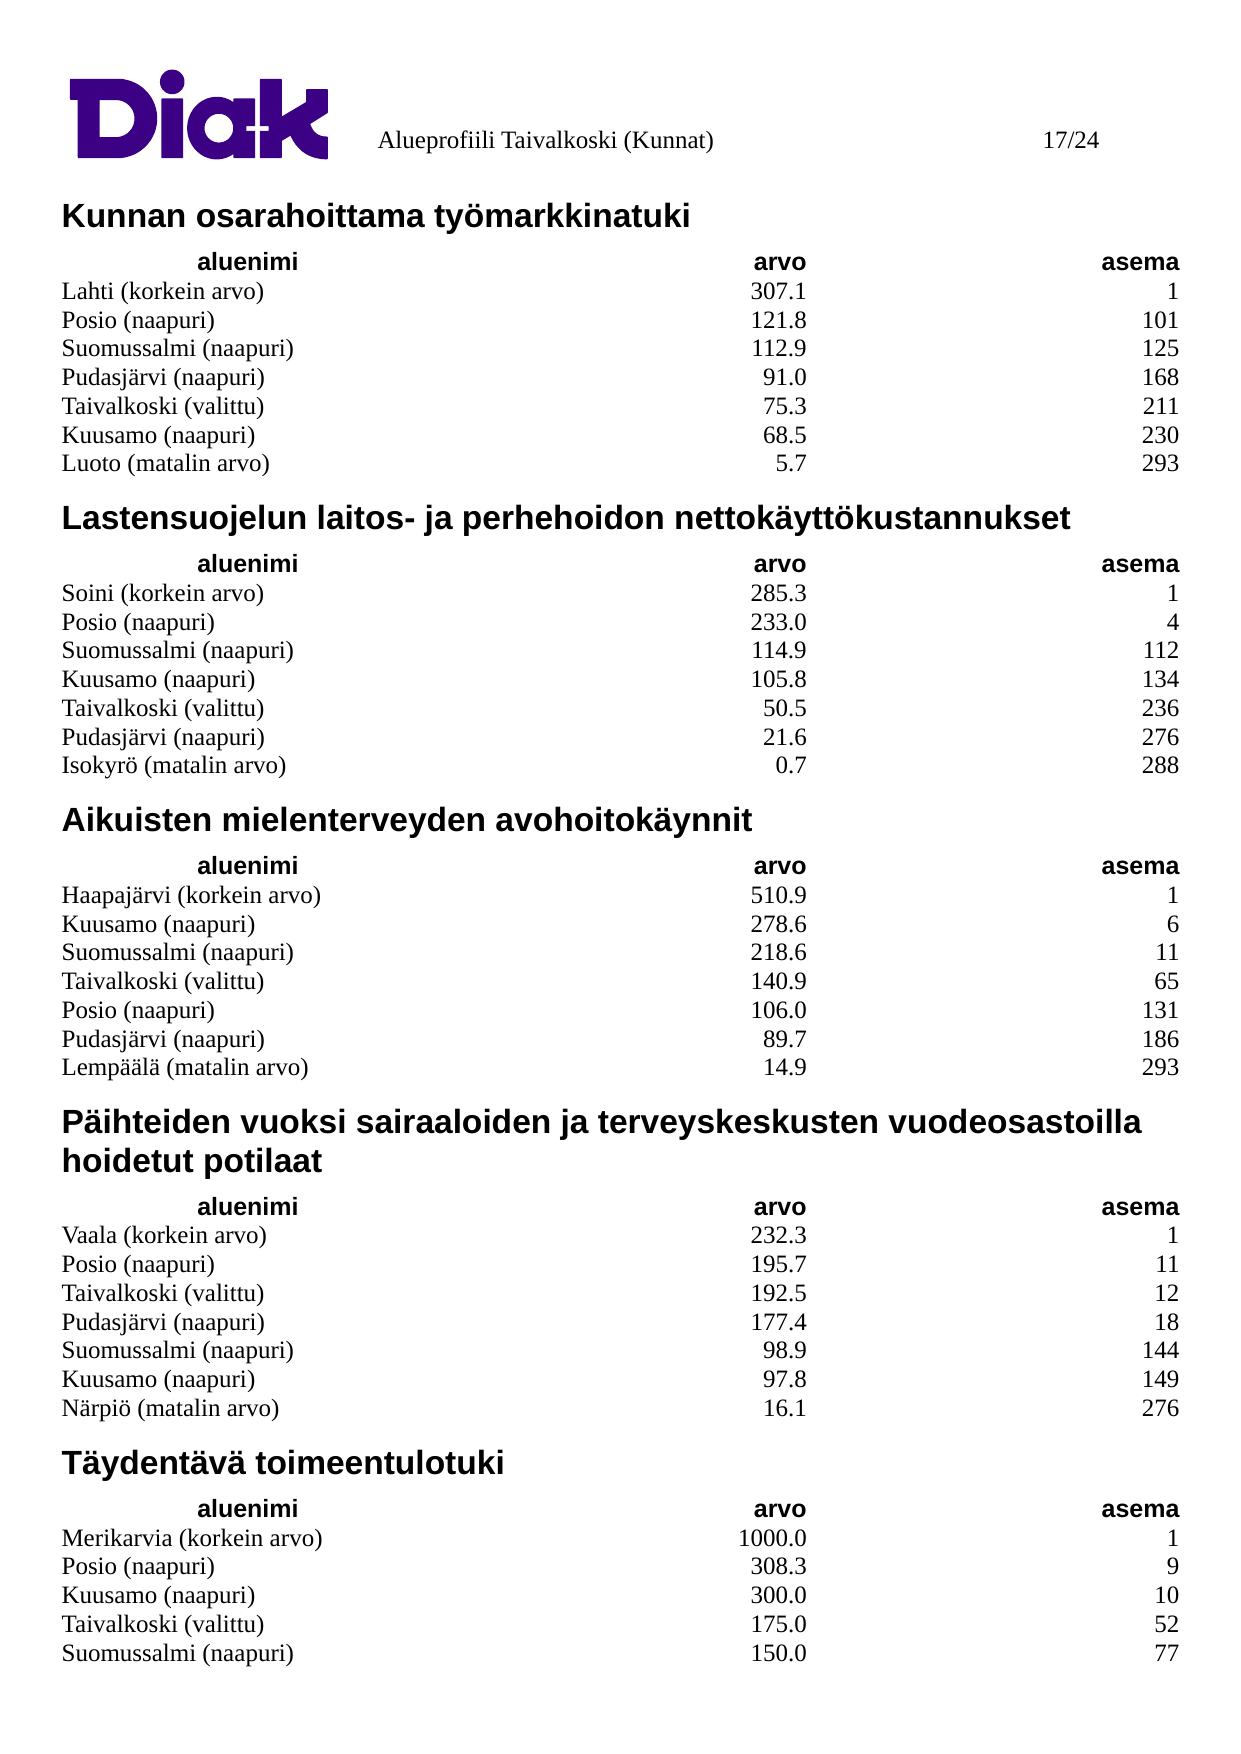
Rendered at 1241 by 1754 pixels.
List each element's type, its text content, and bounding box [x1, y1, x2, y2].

table_cell 9 [806, 1551, 1179, 1580]
subtitle Aikuisten mielenterveyden avohoitokäynnit [61, 800, 1179, 839]
table_cell 140.9 [434, 966, 806, 995]
table_cell 112 [806, 636, 1179, 664]
table_cell 98.9 [434, 1336, 806, 1364]
table_cell 149 [806, 1364, 1179, 1393]
table_cell Soini (korkein arvo) [61, 578, 434, 607]
table_cell 177.4 [434, 1307, 806, 1336]
table_cell 77 [806, 1638, 1179, 1666]
table_cell Posio (naapuri) [61, 607, 434, 636]
table_header asema [806, 549, 1179, 578]
table_header asema [806, 1494, 1179, 1523]
table_header arvo [434, 247, 806, 276]
table_cell 0.7 [434, 751, 806, 779]
table_cell 144 [806, 1336, 1179, 1364]
table_cell 89.7 [434, 1024, 806, 1052]
table_cell 121.8 [434, 305, 806, 333]
table_cell 101 [806, 305, 1179, 333]
table_cell 12 [806, 1278, 1179, 1307]
table_cell 276 [806, 1393, 1179, 1422]
table_cell Närpiö (matalin arvo) [61, 1393, 434, 1422]
table_header aluenimi [61, 247, 434, 276]
table_cell Kuusamo (naapuri) [61, 664, 434, 693]
table_cell Pudasjärvi (naapuri) [61, 1024, 434, 1052]
table_cell Taivalkoski (valittu) [61, 1609, 434, 1638]
table_cell Suomussalmi (naapuri) [61, 938, 434, 966]
table_cell 18 [806, 1307, 1179, 1336]
table_cell Lempäälä (matalin arvo) [61, 1053, 434, 1081]
table_cell 4 [806, 607, 1179, 636]
table_cell 16.1 [434, 1393, 806, 1422]
table_cell Vaala (korkein arvo) [61, 1221, 434, 1249]
table_cell 186 [806, 1024, 1179, 1052]
table_header aluenimi [61, 549, 434, 578]
table_cell 276 [806, 722, 1179, 751]
table_cell Lahti (korkein arvo) [61, 276, 434, 305]
table_cell Kuusamo (naapuri) [61, 909, 434, 937]
table_header asema [806, 247, 1179, 276]
table_cell Kuusamo (naapuri) [61, 1580, 434, 1609]
table_cell Posio (naapuri) [61, 1551, 434, 1580]
table_cell 293 [806, 1053, 1179, 1081]
table_cell 134 [806, 664, 1179, 693]
table_header aluenimi [61, 1192, 434, 1221]
table_cell 106.0 [434, 995, 806, 1024]
table_cell 293 [806, 449, 1179, 477]
table_cell 21.6 [434, 722, 806, 751]
table_header asema [806, 1192, 1179, 1221]
table_cell Isokyrö (matalin arvo) [61, 751, 434, 779]
table_cell Luoto (matalin arvo) [61, 449, 434, 477]
table_cell 65 [806, 966, 1179, 995]
table_cell 11 [806, 938, 1179, 966]
table_cell 211 [806, 391, 1179, 420]
subtitle Kunnan osarahoittama työmarkkinatuki [61, 196, 1179, 235]
table_cell 150.0 [434, 1638, 806, 1666]
subtitle Lastensuojelun laitos- ja perhehoidon nettokäyttökustannukset [61, 498, 1179, 537]
table_header arvo [434, 1192, 806, 1221]
table_cell 125 [806, 334, 1179, 362]
table_cell 52 [806, 1609, 1179, 1638]
table_cell 168 [806, 362, 1179, 391]
table_cell 1 [806, 578, 1179, 607]
table_cell 1 [806, 276, 1179, 305]
table_cell Suomussalmi (naapuri) [61, 334, 434, 362]
subtitle Täydentävä toimeentulotuki [61, 1443, 1179, 1481]
table_cell 218.6 [434, 938, 806, 966]
table_cell 236 [806, 693, 1179, 722]
table_cell 14.9 [434, 1053, 806, 1081]
table_cell Pudasjärvi (naapuri) [61, 722, 434, 751]
table_cell 75.3 [434, 391, 806, 420]
table_header arvo [434, 1494, 806, 1523]
table_cell Pudasjärvi (naapuri) [61, 362, 434, 391]
table_cell Merikarvia (korkein arvo) [61, 1523, 434, 1551]
table_cell Taivalkoski (valittu) [61, 966, 434, 995]
table_cell Suomussalmi (naapuri) [61, 1336, 434, 1364]
table_cell Posio (naapuri) [61, 305, 434, 333]
table_cell 232.3 [434, 1221, 806, 1249]
table_header asema [806, 851, 1179, 880]
table_cell 10 [806, 1580, 1179, 1609]
subtitle Päihteiden vuoksi sairaaloiden ja terveyskeskusten vuodeosastoilla hoidetut potilaat [61, 1102, 1179, 1179]
table_cell 1 [806, 880, 1179, 909]
table_cell 1 [806, 1523, 1179, 1551]
table_cell Taivalkoski (valittu) [61, 391, 434, 420]
table_cell Haapajärvi (korkein arvo) [61, 880, 434, 909]
table_cell 1 [806, 1221, 1179, 1249]
table_cell 307.1 [434, 276, 806, 305]
table_header aluenimi [61, 1494, 434, 1523]
table_cell Pudasjärvi (naapuri) [61, 1307, 434, 1336]
table_cell 230 [806, 420, 1179, 448]
table_header arvo [434, 549, 806, 578]
table_cell 114.9 [434, 636, 806, 664]
table_cell Kuusamo (naapuri) [61, 420, 434, 448]
table_cell Kuusamo (naapuri) [61, 1364, 434, 1393]
table_cell 175.0 [434, 1609, 806, 1638]
table_cell 131 [806, 995, 1179, 1024]
table_cell 278.6 [434, 909, 806, 937]
table_cell 510.9 [434, 880, 806, 909]
table_cell 105.8 [434, 664, 806, 693]
table_cell Posio (naapuri) [61, 995, 434, 1024]
table_cell 6 [806, 909, 1179, 937]
table_header aluenimi [61, 851, 434, 880]
table_cell 300.0 [434, 1580, 806, 1609]
table_cell Taivalkoski (valittu) [61, 693, 434, 722]
table_cell 285.3 [434, 578, 806, 607]
table_cell Taivalkoski (valittu) [61, 1278, 434, 1307]
table_cell 195.7 [434, 1249, 806, 1278]
table_cell 50.5 [434, 693, 806, 722]
table_cell 112.9 [434, 334, 806, 362]
table_cell 308.3 [434, 1551, 806, 1580]
table_header arvo [434, 851, 806, 880]
table_cell 233.0 [434, 607, 806, 636]
table_cell 5.7 [434, 449, 806, 477]
table_cell 288 [806, 751, 1179, 779]
table_cell 97.8 [434, 1364, 806, 1393]
table_cell 192.5 [434, 1278, 806, 1307]
table_cell 1000.0 [434, 1523, 806, 1551]
table_cell 91.0 [434, 362, 806, 391]
table_cell Suomussalmi (naapuri) [61, 1638, 434, 1666]
table_cell Posio (naapuri) [61, 1249, 434, 1278]
table_cell Suomussalmi (naapuri) [61, 636, 434, 664]
table_cell 11 [806, 1249, 1179, 1278]
table_cell 68.5 [434, 420, 806, 448]
